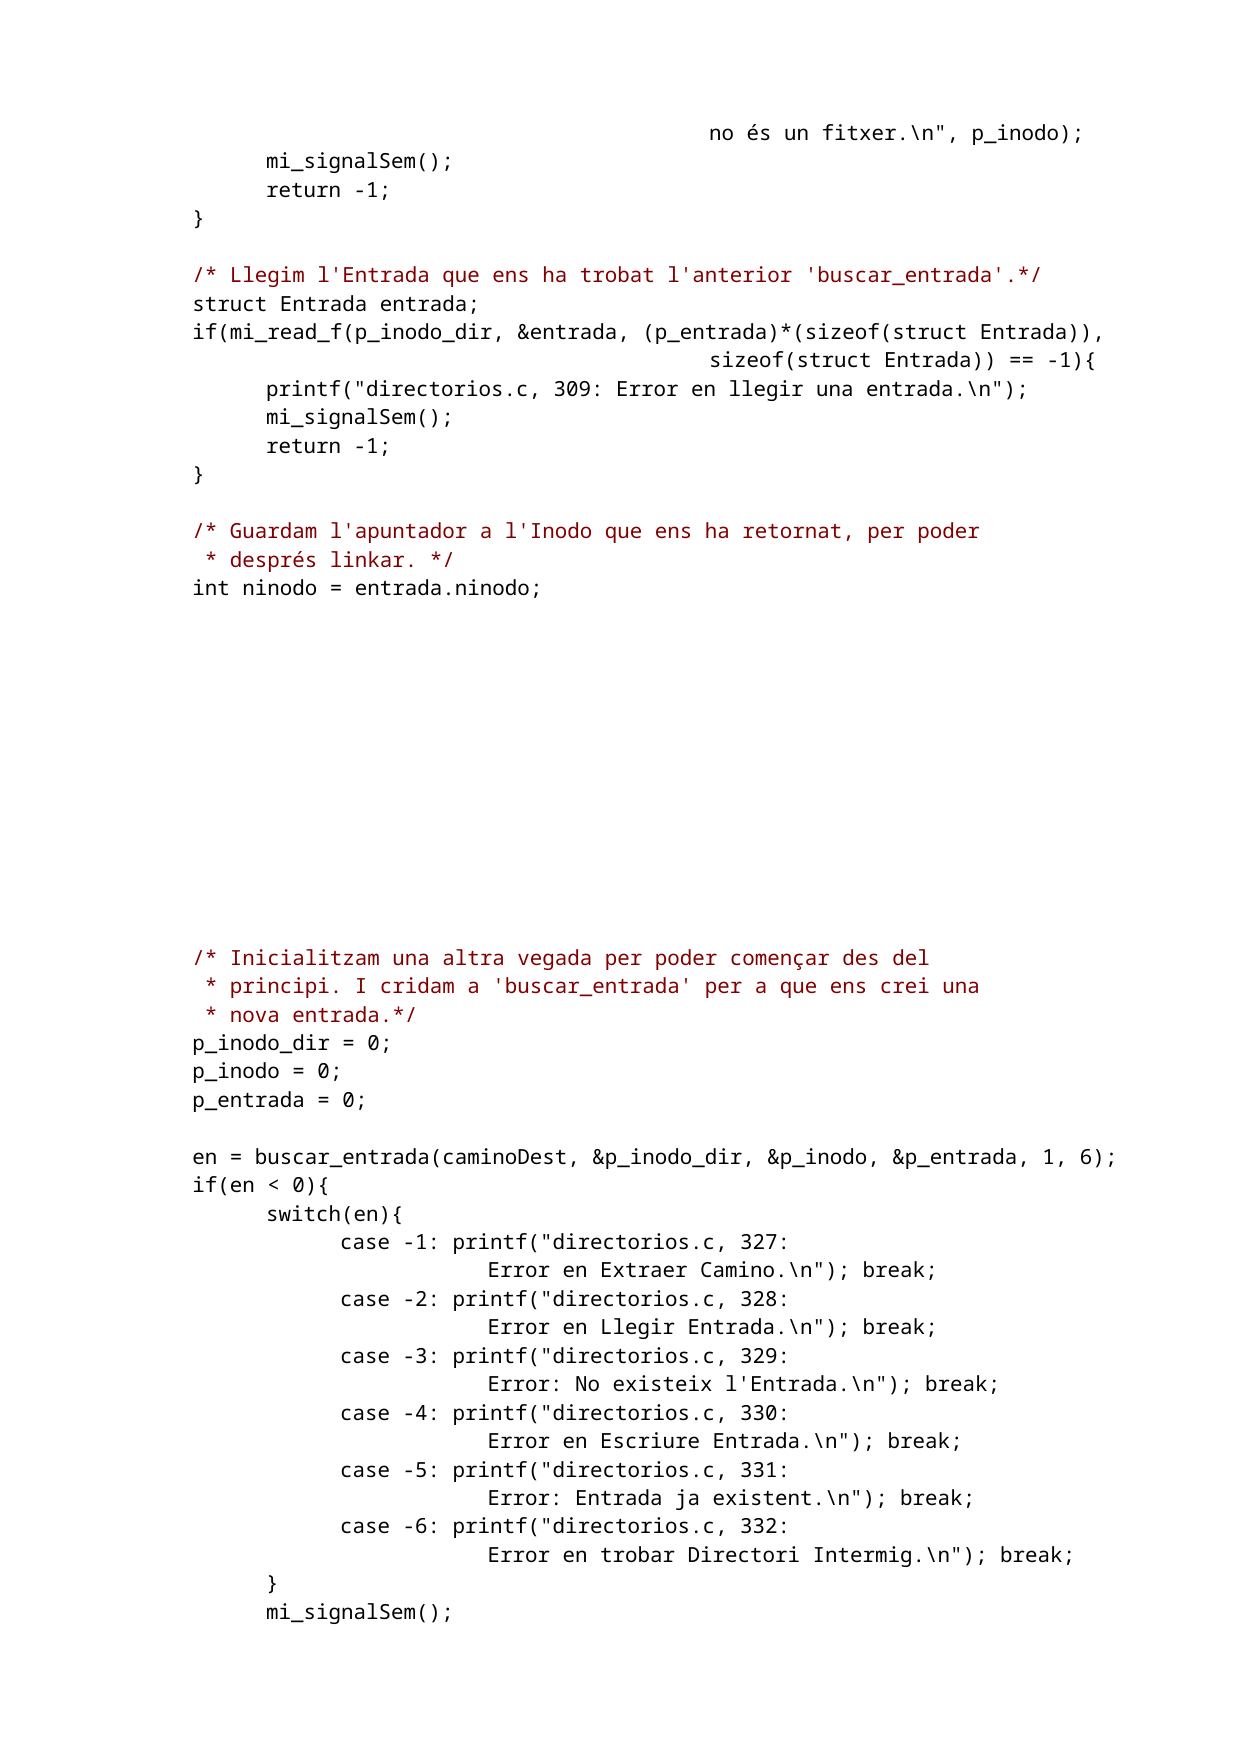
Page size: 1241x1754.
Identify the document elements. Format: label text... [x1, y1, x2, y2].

text p_inodo_dir = 0; [118, 1028, 1122, 1057]
text * després linkar. */ [118, 545, 1122, 573]
text case -4: printf("directorios.c, 330: [118, 1398, 1122, 1426]
text * nova entrada.*/ [118, 1000, 1122, 1028]
text case -2: printf("directorios.c, 328: [118, 1284, 1122, 1312]
text /* Guardam l'apuntador a l'Inodo que ens ha retornat, per poder [118, 516, 1122, 545]
text /* Inicialitzam una altra vegada per poder començar des del [118, 943, 1122, 971]
text struct Entrada entrada; [118, 289, 1122, 317]
text p_entrada = 0; [118, 1085, 1122, 1113]
text } [118, 203, 1122, 232]
text Error en trobar Directori Intermig.\n"); break; [118, 1540, 1122, 1568]
text mi_signalSem(); [118, 147, 1122, 175]
text } [118, 1568, 1122, 1597]
text return -1; [118, 175, 1122, 203]
text en = buscar_entrada(caminoDest, &p_inodo_dir, &p_inodo, &p_entrada, 1, 6); [118, 1142, 1122, 1170]
text if(en < 0){ [118, 1170, 1122, 1199]
text Error: No existeix l'Entrada.\n"); break; [118, 1369, 1122, 1398]
text if(mi_read_f(p_inodo_dir, &entrada, (p_entrada)*(sizeof(struct Entrada)), sizeof(struct Entrada)) == -1){ [118, 317, 1122, 374]
text printf("directorios.c, 309: Error en llegir una entrada.\n"); [118, 374, 1122, 402]
text Error: Entrada ja existent.\n"); break; [118, 1483, 1122, 1512]
text Error en Extraer Camino.\n"); break; [118, 1256, 1122, 1284]
text no és un fitxer.\n", p_inodo); [118, 118, 1122, 147]
text } [118, 459, 1122, 488]
text case -1: printf("directorios.c, 327: [118, 1227, 1122, 1256]
text Error en Escriure Entrada.\n"); break; [118, 1426, 1122, 1455]
text p_inodo = 0; [118, 1057, 1122, 1085]
text int ninodo = entrada.ninodo; [118, 573, 1122, 602]
text * principi. I cridam a 'buscar_entrada' per a que ens crei una [118, 971, 1122, 1000]
text case -6: printf("directorios.c, 332: [118, 1512, 1122, 1540]
text mi_signalSem(); [118, 1597, 1122, 1625]
text switch(en){ [118, 1199, 1122, 1227]
text mi_signalSem(); [118, 402, 1122, 431]
text return -1; [118, 431, 1122, 459]
text Error en Llegir Entrada.\n"); break; [118, 1312, 1122, 1341]
text case -5: printf("directorios.c, 331: [118, 1455, 1122, 1483]
text /* Llegim l'Entrada que ens ha trobat l'anterior 'buscar_entrada'.*/ [118, 260, 1122, 289]
text case -3: printf("directorios.c, 329: [118, 1341, 1122, 1369]
